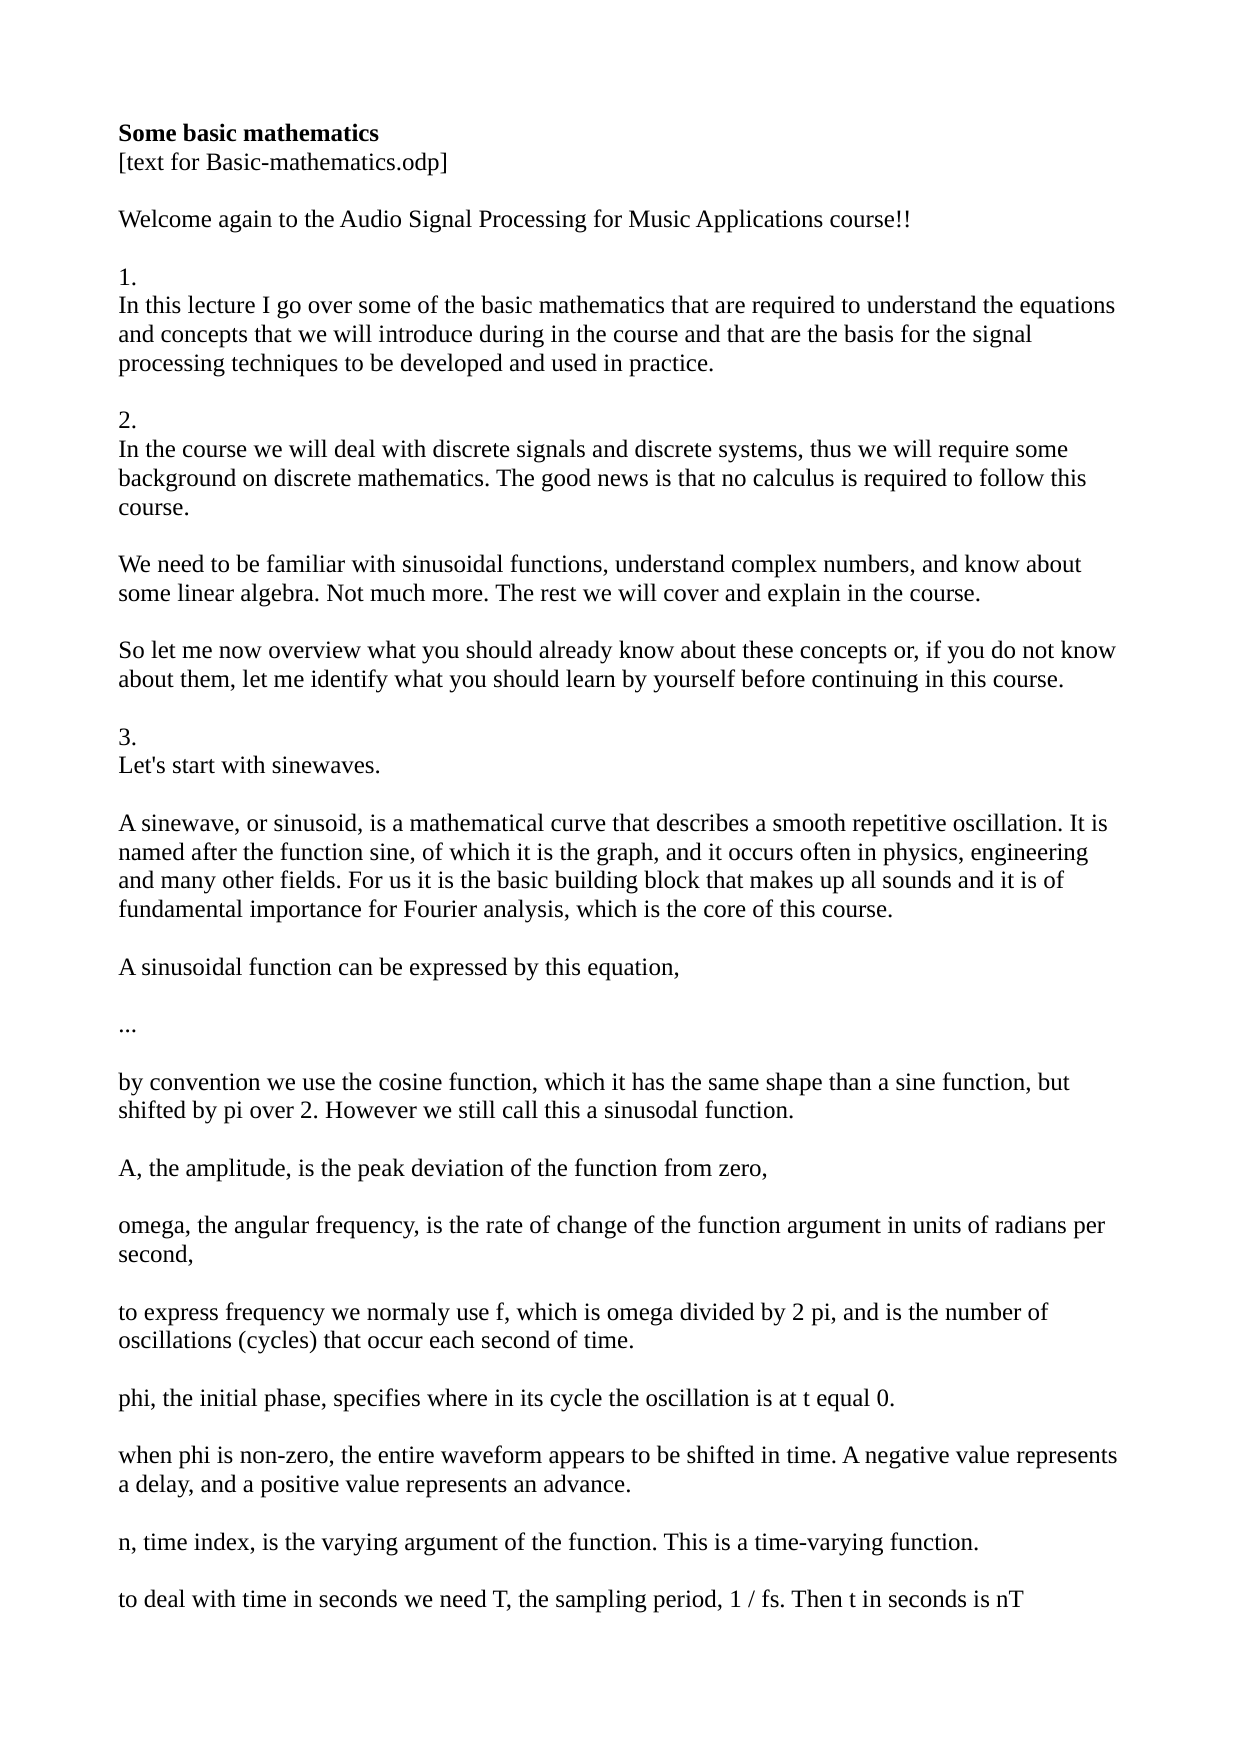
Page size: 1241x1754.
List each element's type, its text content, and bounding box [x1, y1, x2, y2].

text A sinusoidal function can be expressed by this equation, [118, 952, 1122, 981]
text 1. [118, 262, 1122, 291]
text A, the amplitude, is the peak deviation of the function from zero, [118, 1153, 1122, 1182]
text 2. [118, 406, 1122, 434]
text [text for Basic-mathematics.odp] [118, 147, 1122, 176]
text A sinewave, or sinusoid, is a mathematical curve that describes a smooth repetitive oscillation. It is named after the function sine, of which it is the graph, and it occurs often in physics, engineering and many other fields. For us it is the basic building block that makes up all sounds and it is of fundamental importance for Fourier analysis, which is the core of this course. [118, 808, 1122, 923]
text to deal with time in seconds we need T, the sampling period, 1 / fs. Then t in seconds is nT [118, 1584, 1122, 1613]
text Let's start with sinewaves. [118, 751, 1122, 779]
text by convention we use the cosine function, which it has the same shape than a sine function, but shifted by pi over 2. However we still call this a sinusodal function. [118, 1067, 1122, 1124]
text Welcome again to the Audio Signal Processing for Music Applications course!! [118, 204, 1122, 233]
text Some basic mathematics [118, 118, 1122, 147]
text phi, the initial phase, specifies where in its cycle the oscillation is at t equal 0. [118, 1383, 1122, 1412]
text 3. [118, 722, 1122, 751]
text In this lecture I go over some of the basic mathematics that are required to understand the equations and concepts that we will introduce during in the course and that are the basis for the signal processing techniques to be developed and used in practice. [118, 291, 1122, 377]
text We need to be familiar with sinusoidal functions, understand complex numbers, and know about some linear algebra. Not much more. The rest we will cover and explain in the course. [118, 549, 1122, 607]
text when phi is non-zero, the entire waveform appears to be shifted in time. A negative value represents a delay, and a positive value represents an advance. [118, 1441, 1122, 1498]
text to express frequency we normaly use f, which is omega divided by 2 pi, and is the number of oscillations (cycles) that occur each second of time. [118, 1297, 1122, 1354]
text n, time index, is the varying argument of the function. This is a time-varying function. [118, 1527, 1122, 1556]
text omega, the angular frequency, is the rate of change of the function argument in units of radians per second, [118, 1211, 1122, 1268]
text In the course we will deal with discrete signals and discrete systems, thus we will require some background on discrete mathematics. The good news is that no calculus is required to follow this course. [118, 434, 1122, 521]
text So let me now overview what you should already know about these concepts or, if you do not know about them, let me identify what you should learn by yourself before continuing in this course. [118, 636, 1122, 693]
text ... [118, 1009, 1122, 1038]
